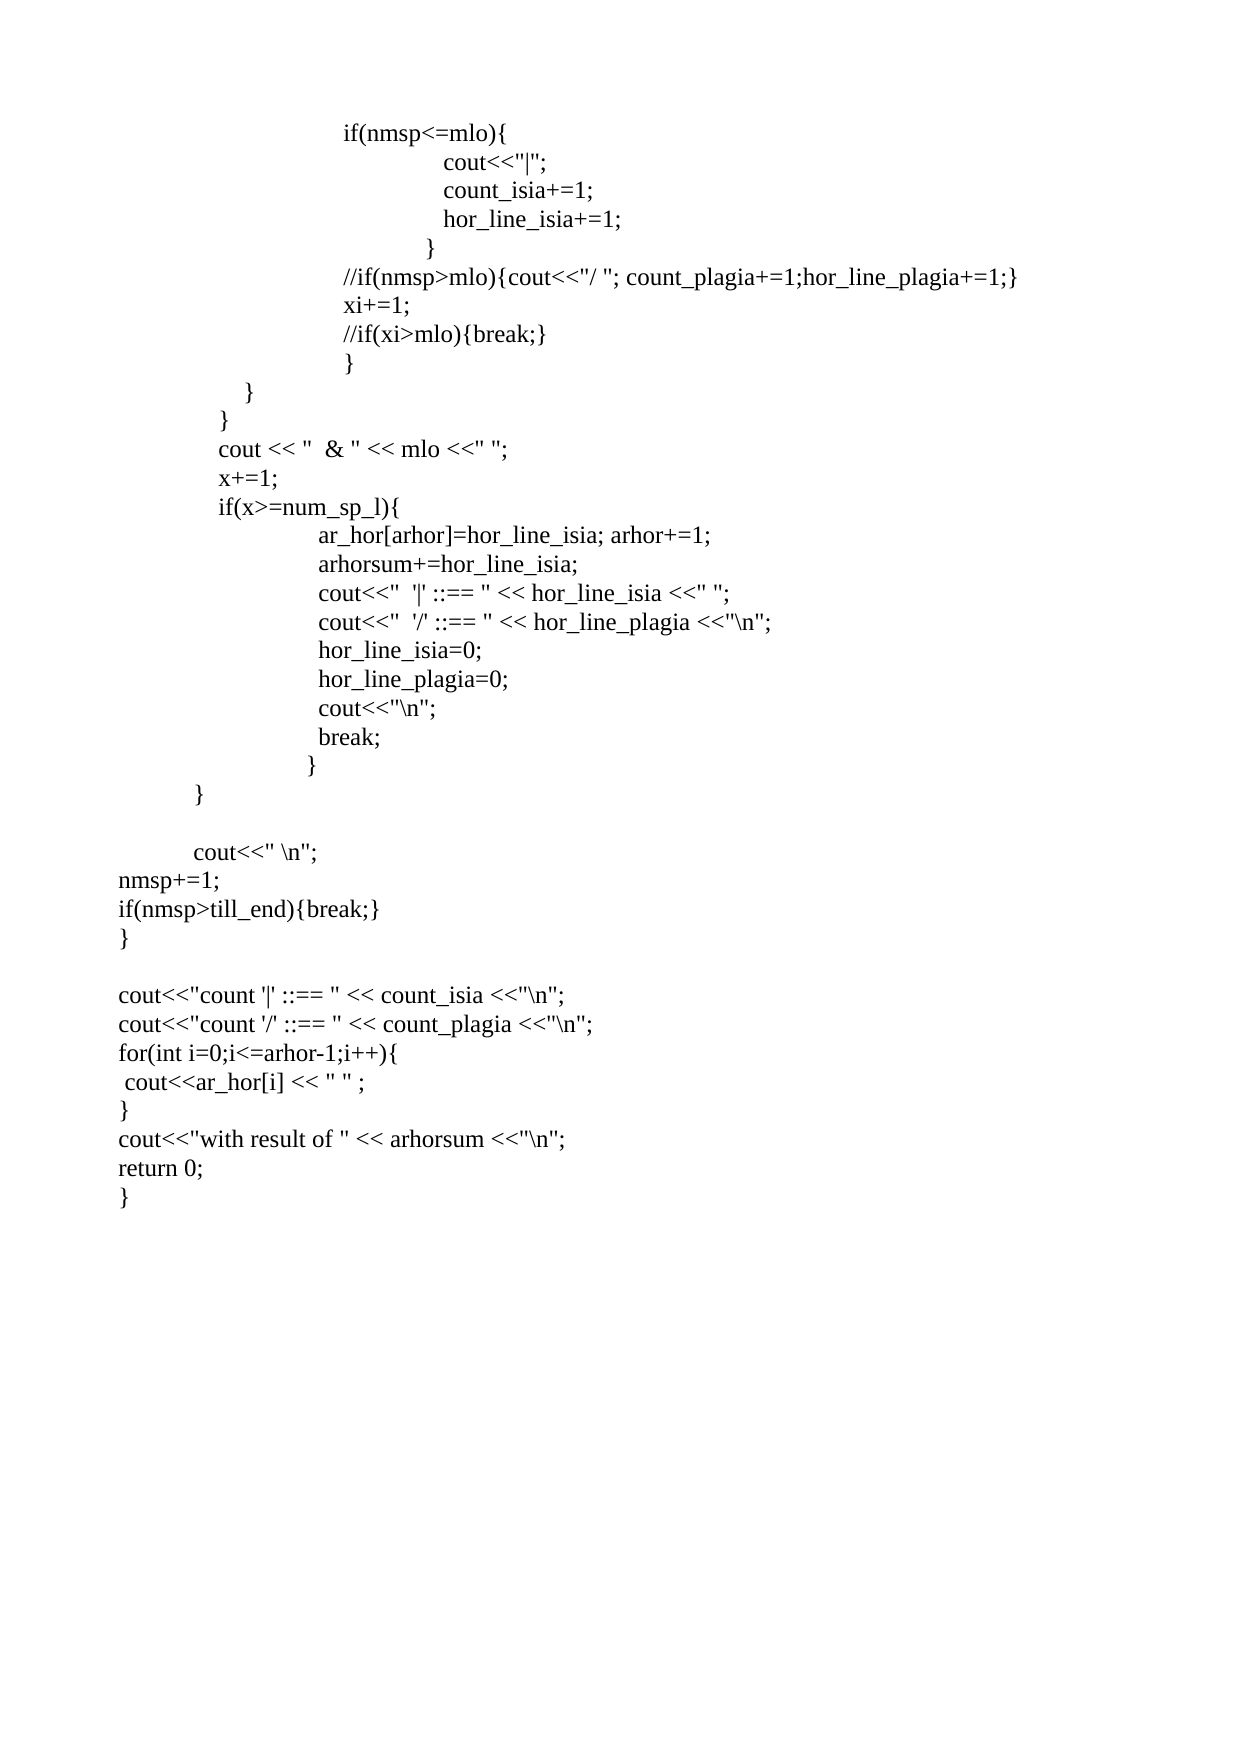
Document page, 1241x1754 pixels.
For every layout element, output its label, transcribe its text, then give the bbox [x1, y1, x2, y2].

text nmsp+=1; [118, 866, 1122, 894]
text if(x>=num_sp_l){ [118, 492, 1122, 521]
text hor_line_isia+=1; [118, 204, 1122, 233]
text } [118, 1182, 1122, 1211]
text for(int i=0;i<=arhor-1;i++){ [118, 1038, 1122, 1067]
text } [118, 406, 1122, 434]
text cout<<" '|' ::== " << hor_line_isia <<" "; [118, 578, 1122, 607]
text arhorsum+=hor_line_isia; [118, 549, 1122, 578]
text cout<<"|"; [118, 147, 1122, 176]
text if(nmsp>till_end){break;} [118, 894, 1122, 923]
text cout<<"count '/' ::== " << count_plagia <<"\n"; [118, 1009, 1122, 1038]
text } [118, 233, 1122, 262]
text cout<<ar_hor[i] << " " ; [118, 1067, 1122, 1096]
text hor_line_plagia=0; [118, 664, 1122, 693]
text ar_hor[arhor]=hor_line_isia; arhor+=1; [118, 521, 1122, 549]
text //if(xi>mlo){break;} [118, 319, 1122, 348]
text cout<<"\n"; [118, 693, 1122, 722]
text } [118, 923, 1122, 952]
text cout<<"with result of " << arhorsum <<"\n"; [118, 1124, 1122, 1153]
text count_isia+=1; [118, 176, 1122, 204]
text } [118, 348, 1122, 377]
text return 0; [118, 1153, 1122, 1182]
text xi+=1; [118, 291, 1122, 319]
text break; [118, 722, 1122, 751]
text } [118, 377, 1122, 406]
text cout<<" '/' ::== " << hor_line_plagia <<"\n"; [118, 607, 1122, 636]
text cout << " & " << mlo <<" "; [118, 434, 1122, 463]
text cout<<" \n"; [118, 837, 1122, 866]
text if(nmsp<=mlo){ [118, 118, 1122, 147]
text hor_line_isia=0; [118, 636, 1122, 664]
text } [118, 751, 1122, 779]
text } [118, 1096, 1122, 1124]
text cout<<"count '|' ::== " << count_isia <<"\n"; [118, 981, 1122, 1009]
text } [118, 779, 1122, 808]
text //if(nmsp>mlo){cout<<"/ "; count_plagia+=1;hor_line_plagia+=1;} [118, 262, 1122, 291]
text x+=1; [118, 463, 1122, 492]
